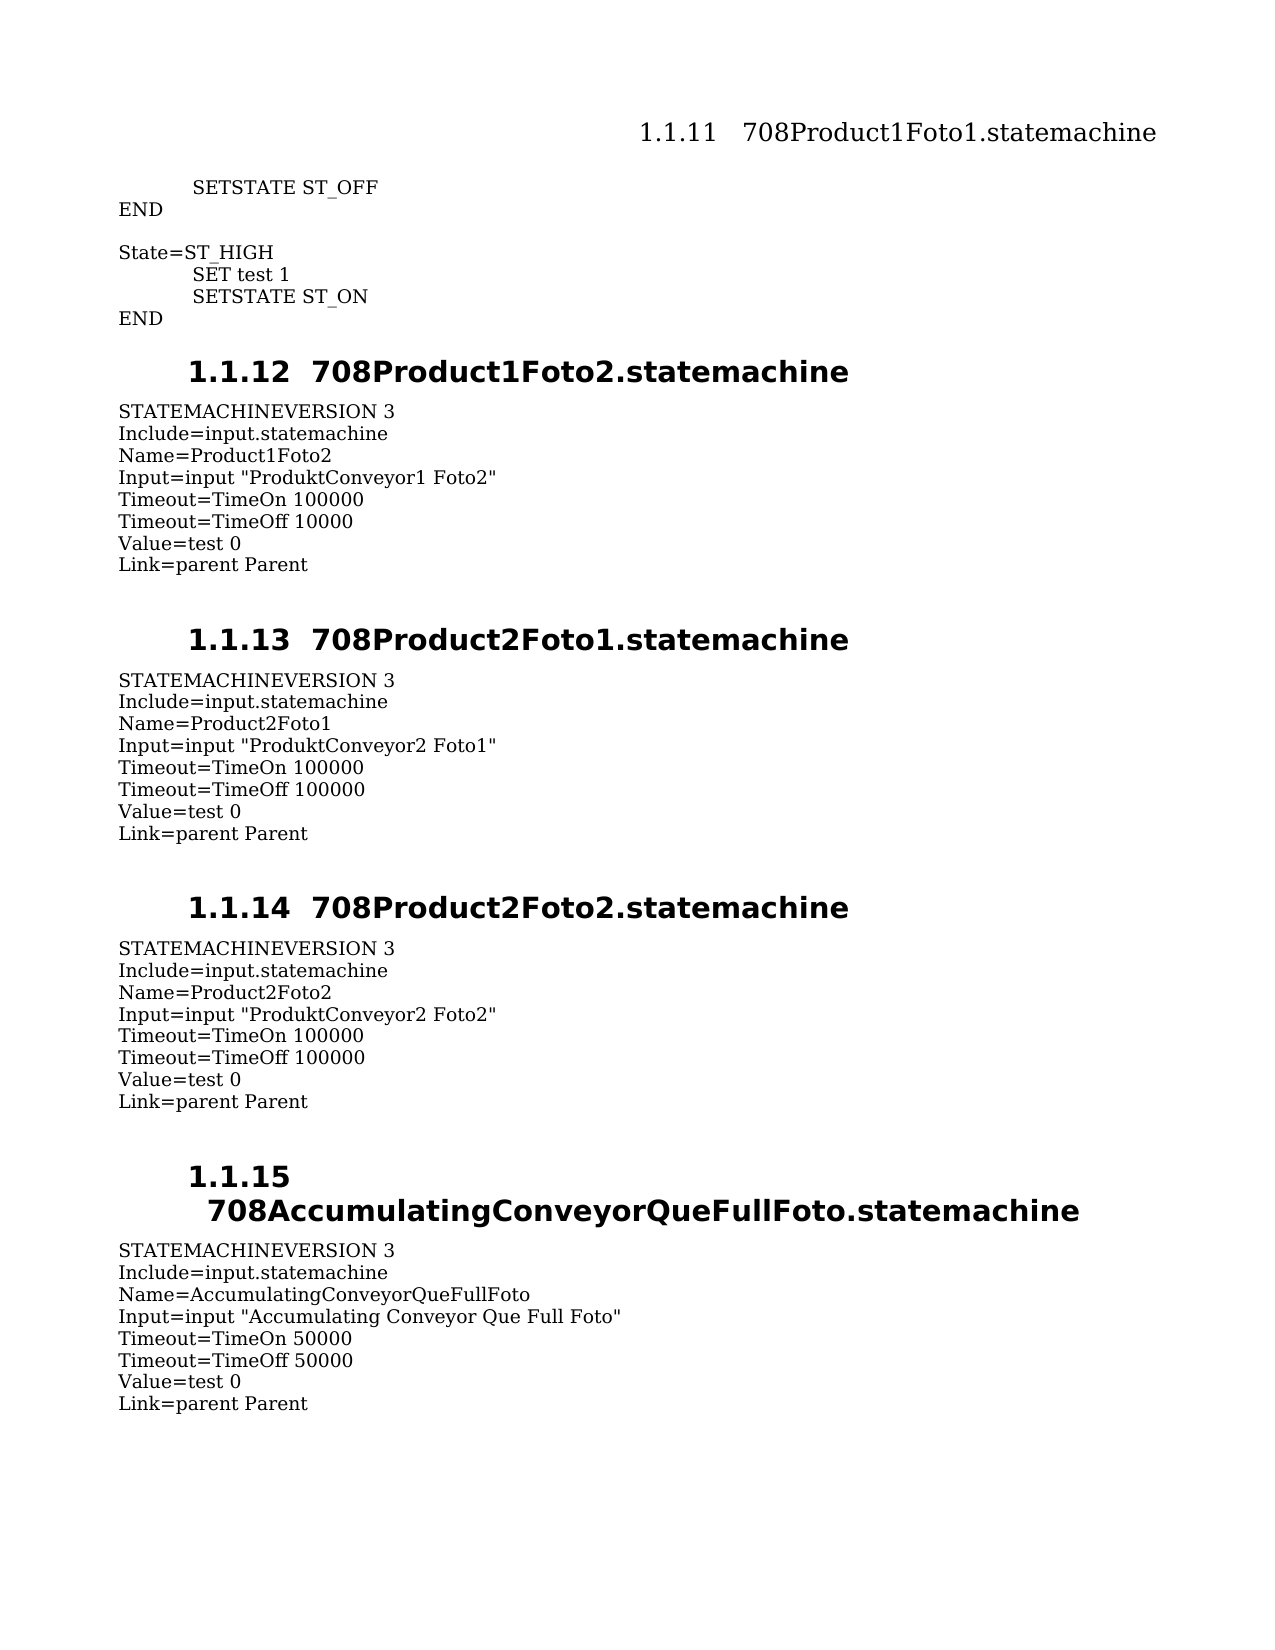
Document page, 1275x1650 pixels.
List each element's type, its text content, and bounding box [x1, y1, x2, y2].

text Include=input.statemachine [118, 960, 1157, 982]
text Input=input "Accumulating Conveyor Que Full Foto" [118, 1306, 1157, 1328]
text Include=input.statemachine [118, 1262, 1157, 1284]
text STATEMACHINEVERSION 3 [118, 401, 1157, 423]
text Value=test 0 [118, 533, 1157, 554]
text Link=parent Parent [118, 1091, 1157, 1113]
text SET test 1 [118, 264, 1157, 286]
text Timeout=TimeOn 50000 [118, 1328, 1157, 1350]
text Timeout=TimeOff 100000 [118, 1047, 1157, 1069]
text Input=input "ProduktConveyor1 Foto2" [118, 467, 1157, 489]
subtitle 708Product2Foto2.statemachine [177, 892, 1157, 926]
text END [118, 308, 1157, 330]
text State=ST_HIGH [118, 242, 1157, 264]
text SETSTATE ST_ON [118, 286, 1157, 308]
text Timeout=TimeOn 100000 [118, 489, 1157, 511]
text Include=input.statemachine [118, 692, 1157, 713]
text Timeout=TimeOn 100000 [118, 757, 1157, 779]
text END [118, 199, 1157, 221]
text Value=test 0 [118, 1372, 1157, 1393]
text Timeout=TimeOff 50000 [118, 1350, 1157, 1372]
text Link=parent Parent [118, 823, 1157, 845]
text Input=input "ProduktConveyor2 Foto2" [118, 1004, 1157, 1026]
text Timeout=TimeOff 10000 [118, 511, 1157, 533]
text Include=input.statemachine [118, 423, 1157, 445]
text STATEMACHINEVERSION 3 [118, 1240, 1157, 1262]
subtitle 708Product1Foto2.statemachine [177, 355, 1157, 389]
subtitle 708AccumulatingConveyorQueFullFoto.statemachine [177, 1160, 1157, 1228]
text Name=Product2Foto1 [118, 713, 1157, 735]
text STATEMACHINEVERSION 3 [118, 938, 1157, 960]
subtitle 708Product2Foto1.statemachine [177, 623, 1157, 657]
text STATEMACHINEVERSION 3 [118, 670, 1157, 692]
text Link=parent Parent [118, 1393, 1157, 1415]
text Timeout=TimeOff 100000 [118, 779, 1157, 801]
text Name=AccumulatingConveyorQueFullFoto [118, 1284, 1157, 1306]
text Link=parent Parent [118, 554, 1157, 576]
text Name=Product2Foto2 [118, 982, 1157, 1004]
text Input=input "ProduktConveyor2 Foto1" [118, 735, 1157, 757]
text Value=test 0 [118, 1069, 1157, 1091]
text Value=test 0 [118, 801, 1157, 823]
text Name=Product1Foto2 [118, 445, 1157, 467]
text Timeout=TimeOn 100000 [118, 1026, 1157, 1047]
text SETSTATE ST_OFF [118, 177, 1157, 199]
